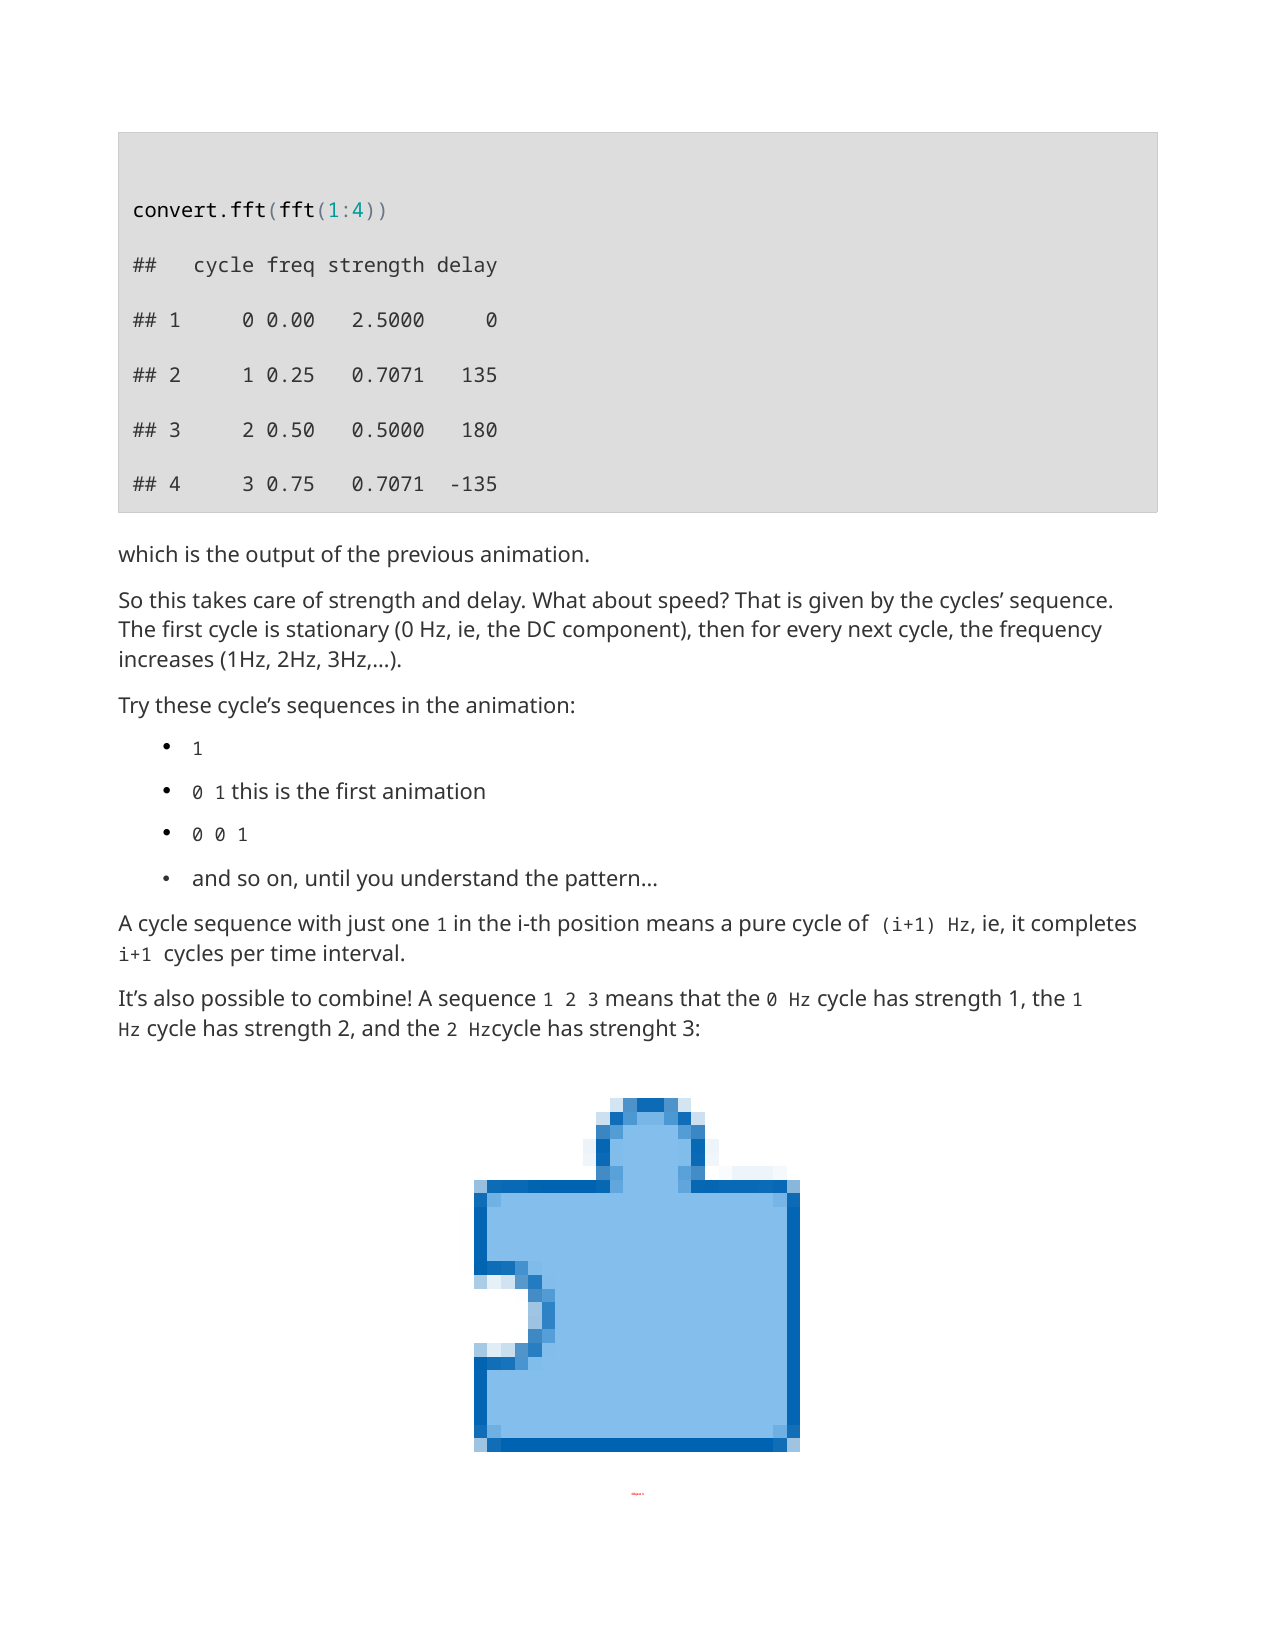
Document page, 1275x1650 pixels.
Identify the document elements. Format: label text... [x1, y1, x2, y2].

text ## 3 2 0.50 0.5000 180 [119, 401, 1157, 443]
text ## cycle freq strength delay [119, 236, 1157, 278]
list 0 1 this is the first animation [162, 776, 1157, 806]
text which is the output of the previous animation. [118, 539, 1157, 569]
list and so on, until you understand the pattern… [162, 863, 1157, 892]
text A cycle sequence with just one 1 in the i-th position means a pure cycle of (i+1) Hz, ie, it completes i+1 cycles per time interval. [118, 908, 1157, 968]
text So this takes care of strength and delay. What about speed? That is given by the cycles’ sequence. The first cycle is stationary (0 Hz, ie, the DC component), then for every next cycle, the frequency increases (1Hz, 2Hz, 3Hz,…). [118, 584, 1157, 674]
text Try these cycle’s sequences in the animation: [118, 689, 1157, 719]
text ## 1 0 0.00 2.5000 0 [119, 291, 1157, 333]
text It’s also possible to combine! A sequence 1 2 3 means that the 0 Hz cycle has strength 1, the 1 Hz cycle has strength 2, and the 2 Hzcycle has strenght 3: [118, 983, 1157, 1043]
text ## 4 3 0.75 0.7071 -135 [119, 456, 1157, 512]
list 0 0 1 [162, 822, 1157, 847]
text convert.fft(fft(1:4)) [119, 181, 1157, 223]
list 1 [162, 735, 1157, 761]
text ## 2 1 0.25 0.7071 135 [119, 346, 1157, 388]
